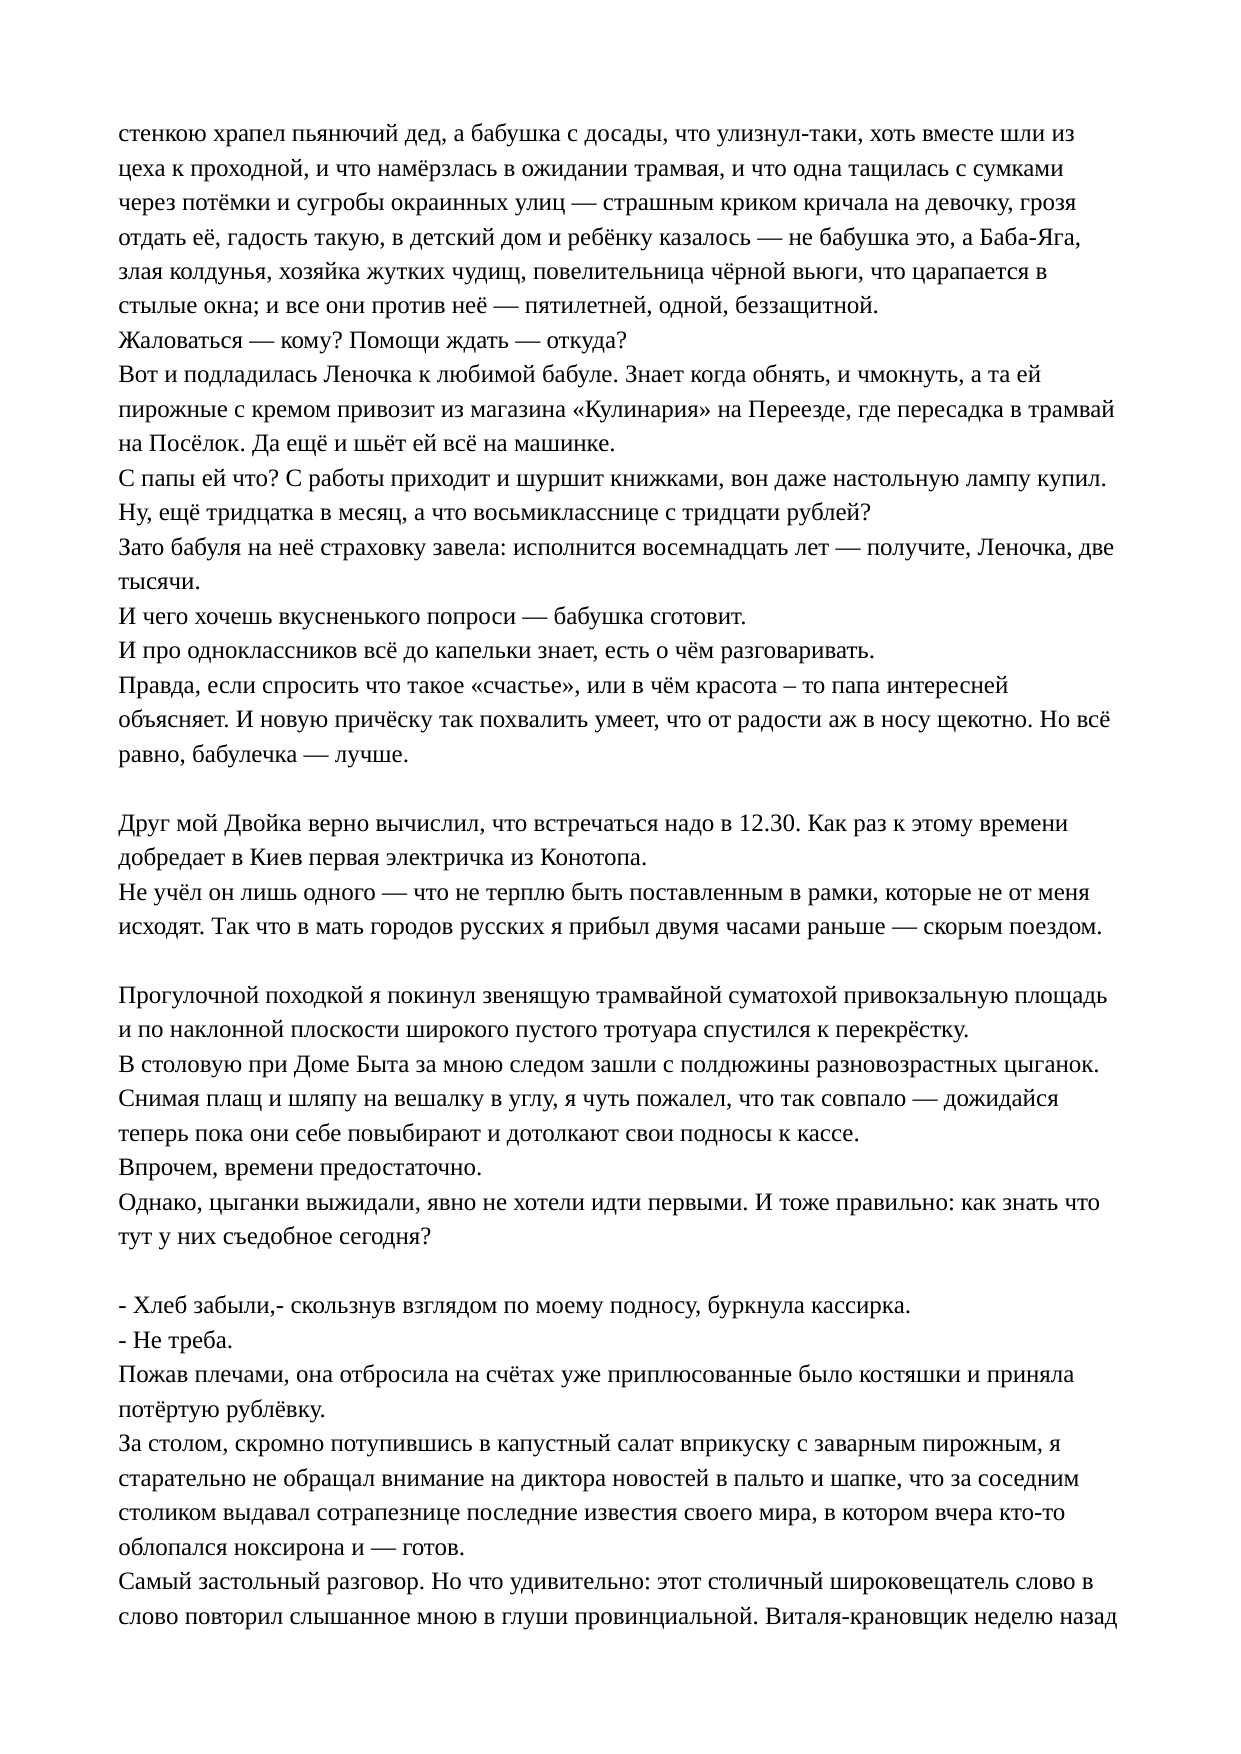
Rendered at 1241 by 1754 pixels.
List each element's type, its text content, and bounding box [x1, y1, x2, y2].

text Самый застольный разговор. Но что удивительно: этот столичный широковещатель слово в слово повторил слышанное мною в глуши провинциальной. Виталя-крановщик неделю назад [118, 1566, 1122, 1629]
text Не учёл он лишь одного — что не терплю быть поставленным в рамки, которые не от меня исходят. Так что в мать городов русских я прибыл двумя часами раньше — скорым поездом. [118, 877, 1122, 940]
text Правда, если спросить что такое «счастье», или в чём красота – то папа интересней объясняет. И новую причёску так похвалить умеет, что от радости аж в носу щекотно. Но всё равно, бабулечка — лучше. [118, 670, 1122, 767]
text - Хлеб забыли,- скользнув взглядом по моему подносу, буркнула кассирка. [118, 1290, 1122, 1319]
text С папы ей что? С работы приходит и шуршит книжками, вон даже настольную лампу купил. Ну, ещё тридцатка в месяц, а что восьмикласснице с тридцати рублей? [118, 463, 1122, 526]
text За столом, скромно потупившись в капустный салат вприкуску с заварным пирожным, я старательно не обращал внимание на диктора новостей в пальто и шапке, что за соседним столиком выдавал сотрапезнице последние известия своего мира, в котором вчера кто-то облопался ноксирона и — готов. [118, 1428, 1122, 1561]
text стенкою храпел пьянючий дед, а бабушка с досады, что улизнул-таки, хоть вместе шли из цеха к проходной, и что намёрзлась в ожидании трамвая, и что одна тащилась с сумками через потёмки и сугробы окраинных улиц — страшным криком кричала на девочку, грозя отдать её, гадость такую, в детский дом и ребёнку казалось — не бабушка это, а Баба-Яга, злая колдунья, хозяйка жутких чудищ, повелительница чёрной вьюги, что царапается в стылые окна; и все они против неё — пятилетней, одной, беззащитной. [118, 118, 1122, 319]
text В столовую при Доме Быта за мною следом зашли с полдюжины разновозрастных цыганок. Снимая плащ и шляпу на вешалку в углу, я чуть пожалел, что так совпало — дожидайся теперь пока они себе повыбирают и дотолкают свои подносы к кассе. [118, 1049, 1122, 1147]
text Друг мой Двойка верно вычислил, что встречаться надо в 12.30. Как раз к этому времени добредает в Киев первая электричка из Конотопа. [118, 808, 1122, 871]
text Жаловаться — кому? Помощи ждать — откуда? [118, 325, 1122, 354]
text Зато бабуля на неё страховку завела: исполнится восемнадцать лет — получите, Леночка, две тысячи. [118, 532, 1122, 595]
text И чего хочешь вкусненького попроси — бабушка сготовит. [118, 601, 1122, 629]
text Однако, цыганки выжидали, явно не хотели идти первыми. И тоже правильно: как знать что тут у них съедобное сегодня? [118, 1187, 1122, 1250]
text Прогулочной походкой я покинул звенящую трамвайной суматохой привокзальную площадь и по наклонной плоскости широкого пустого тротуара спустился к перекрёстку. [118, 980, 1122, 1043]
text Пожав плечами, она отбросила на счётах уже приплюсованные было костяшки и приняла потёртую рублёвку. [118, 1359, 1122, 1423]
text Впрочем, времени предостаточно. [118, 1152, 1122, 1181]
text И про одноклассников всё до капельки знает, есть о чём разговаривать. [118, 635, 1122, 664]
text - Не треба. [118, 1325, 1122, 1354]
text Вот и подладилась Леночка к любимой бабуле. Знает когда обнять, и чмокнуть, а та ей пирожные с кремом привозит из магазина «Кулинария» на Переезде, где пересадка в трамвай на Посёлок. Да ещё и шьёт ей всё на машинке. [118, 359, 1122, 457]
